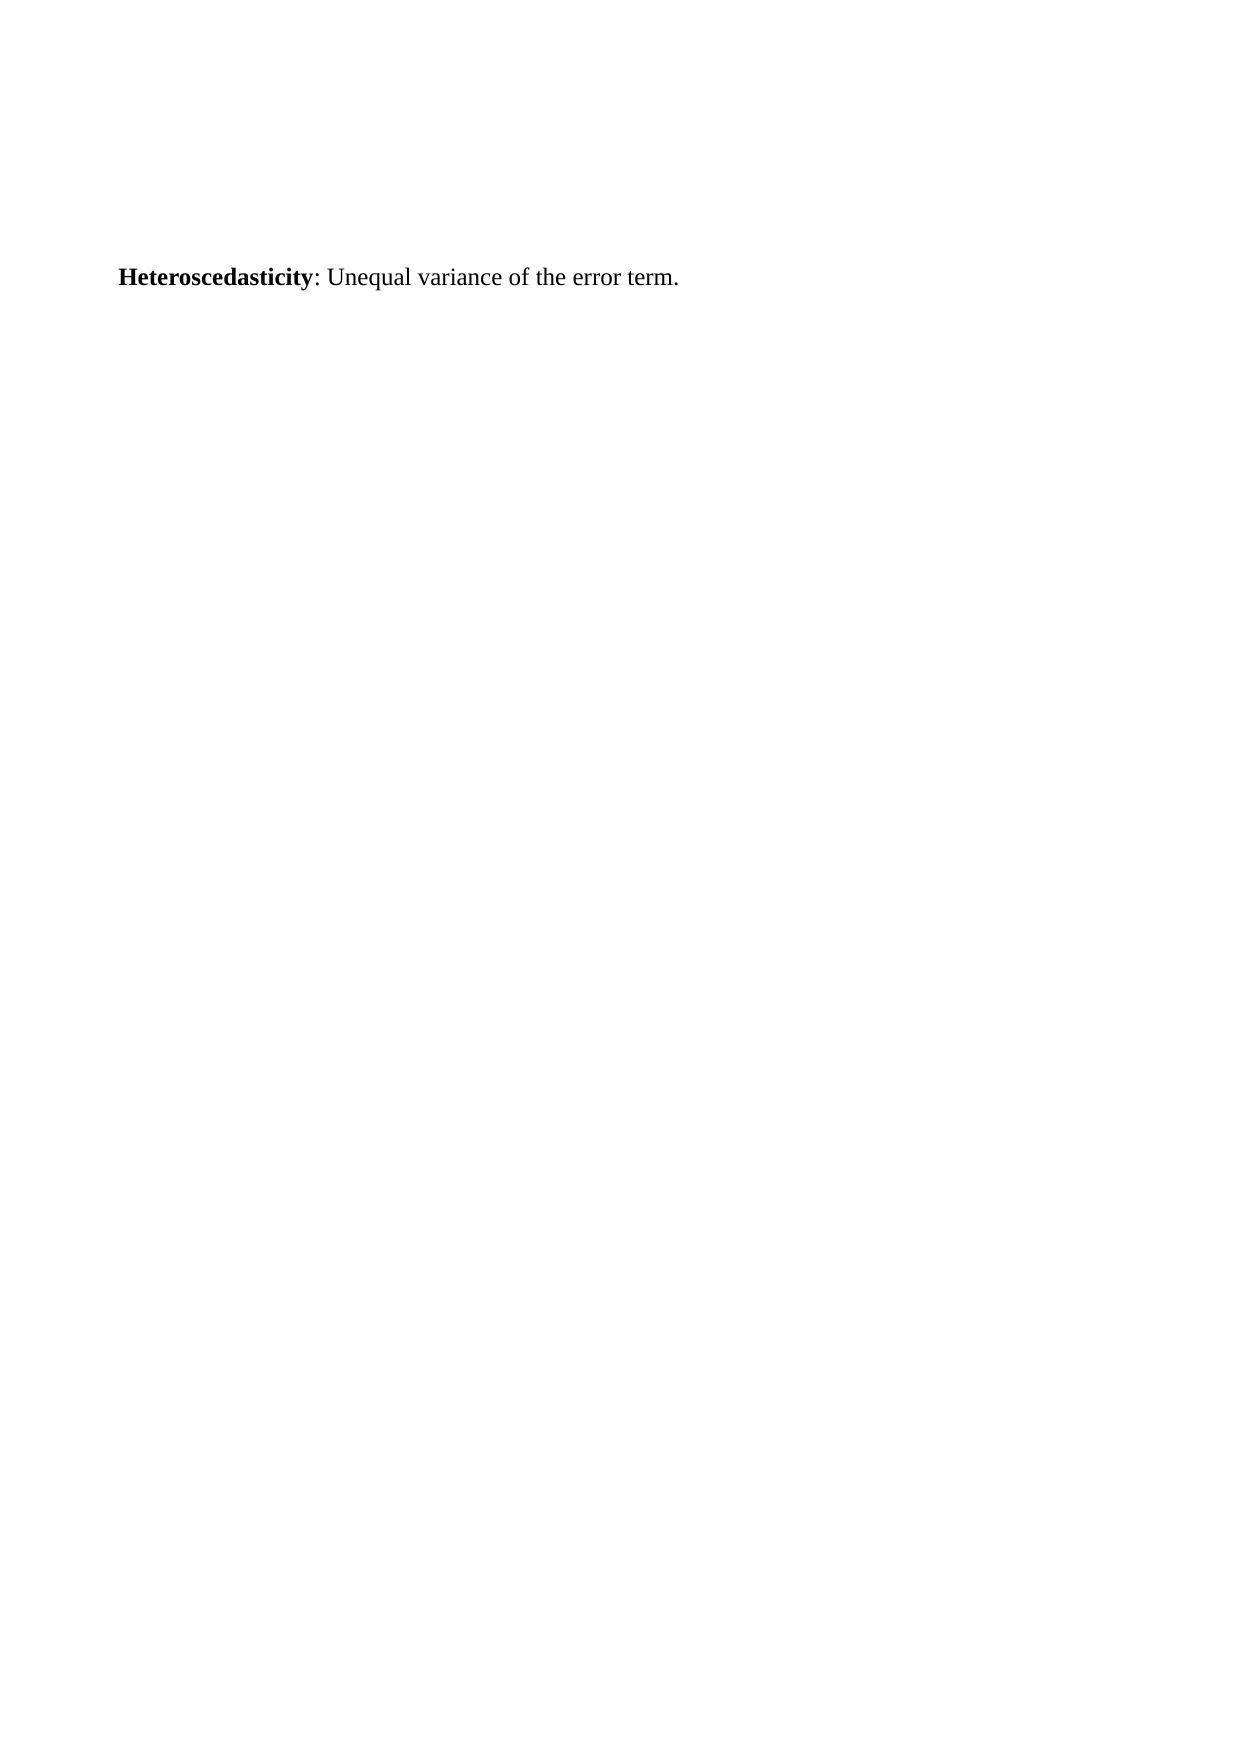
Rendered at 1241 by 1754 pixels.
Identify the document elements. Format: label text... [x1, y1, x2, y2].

text Heteroscedasticity: Unequal variance of the error term. [118, 262, 1122, 291]
